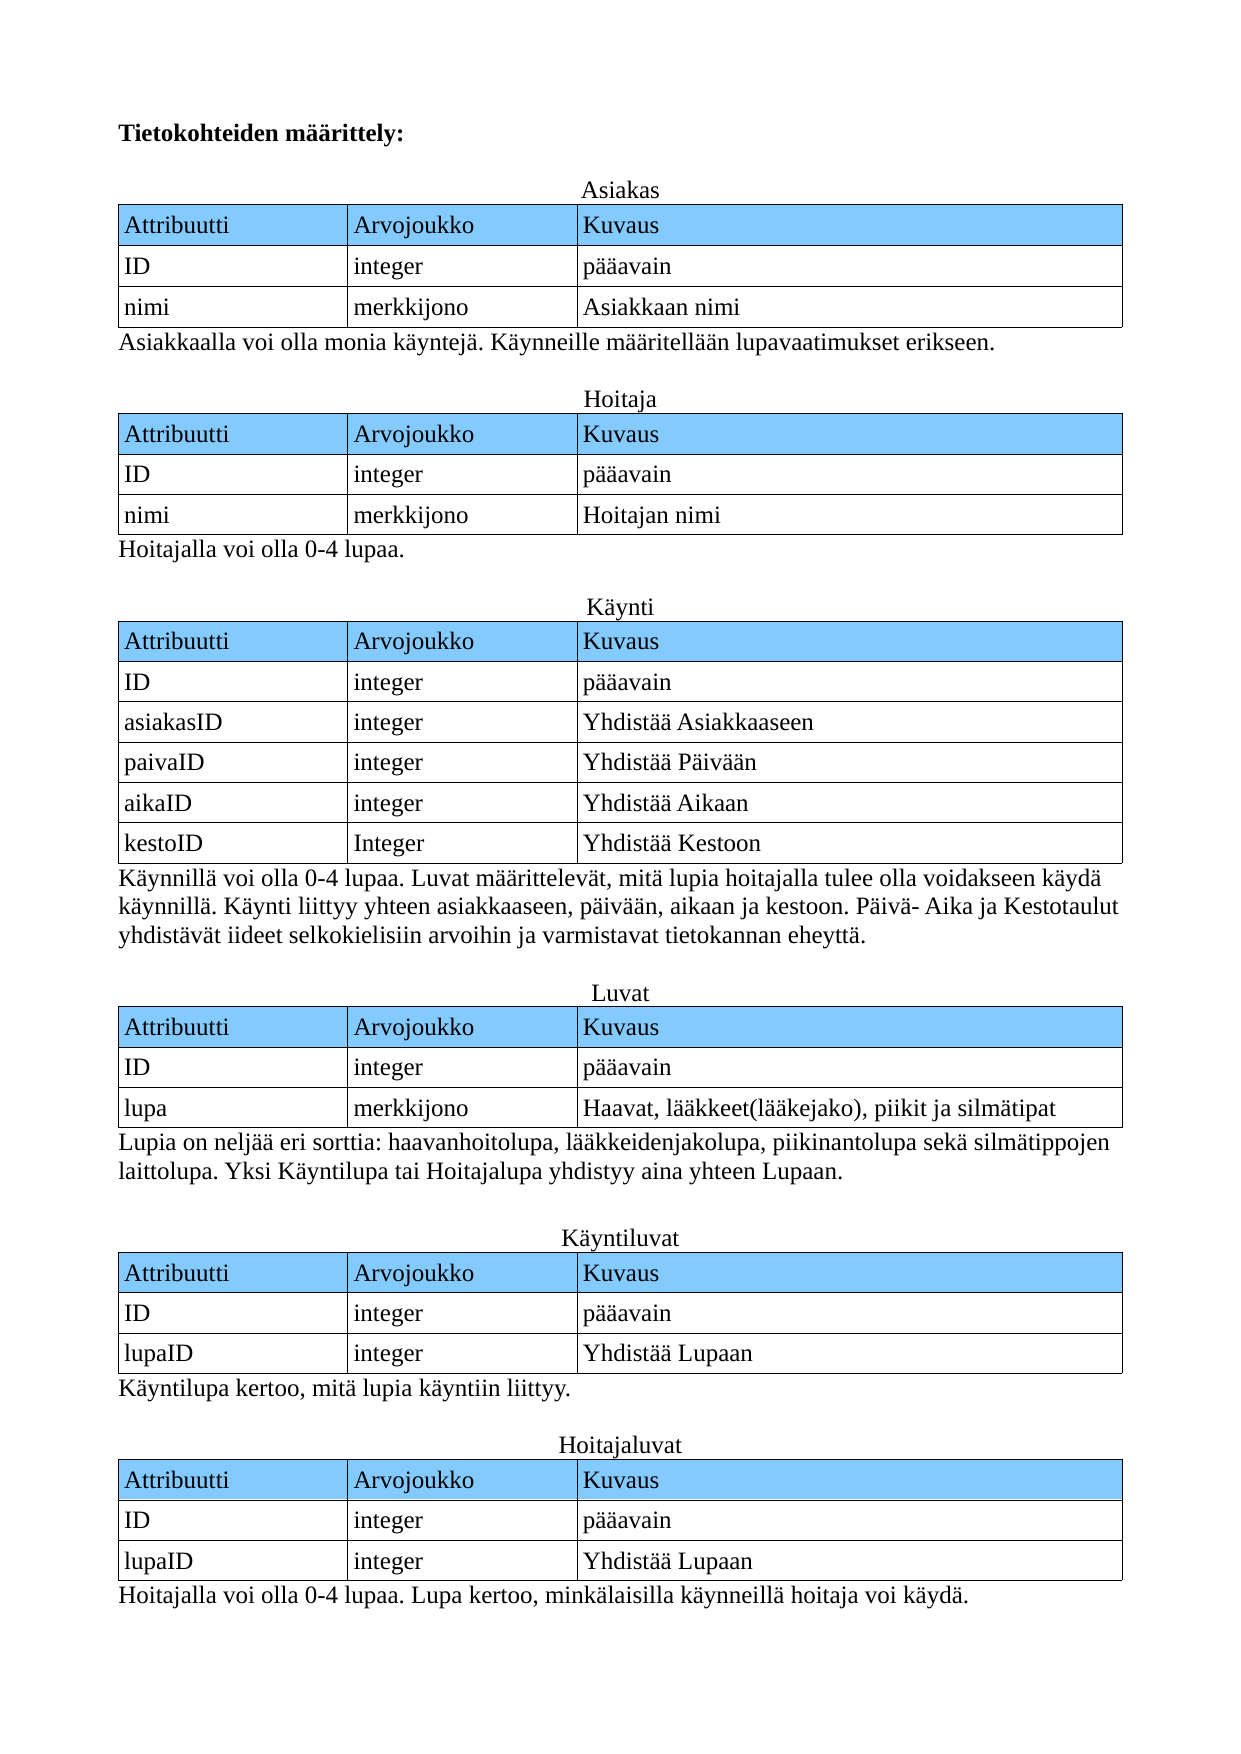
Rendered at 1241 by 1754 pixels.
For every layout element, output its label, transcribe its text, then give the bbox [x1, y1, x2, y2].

table_cell Yhdistää Päivään [578, 743, 1122, 782]
text Luvat [118, 978, 1122, 1006]
table_cell integer [348, 743, 577, 782]
table_cell nimi [119, 287, 347, 327]
text Käynti [118, 592, 1122, 621]
text Lupia on neljää eri sorttia: haavanhoitolupa, lääkkeidenjakolupa, piikinantolupa sekä silmätippojen laittolupa. Yksi Käyntilupa tai Hoitajalupa yhdistyy aina yhteen Lupaan. [118, 1128, 1122, 1185]
table_header Kuvaus [578, 1460, 1122, 1499]
table_header Attribuutti [119, 1460, 347, 1499]
table_cell integer [348, 1334, 577, 1373]
table_cell merkkijono [348, 495, 577, 534]
table_cell Integer [348, 823, 577, 862]
table_cell aikaID [119, 783, 347, 822]
table_cell integer [348, 1501, 577, 1540]
table_cell pääavain [578, 1293, 1122, 1333]
table_cell Yhdistää Lupaan [578, 1541, 1122, 1580]
table_cell merkkijono [348, 1088, 577, 1127]
table_cell Yhdistää Aikaan [578, 783, 1122, 822]
text Tietokohteiden määrittely: [118, 118, 1122, 147]
table_cell Yhdistää Kestoon [578, 823, 1122, 862]
table_header Kuvaus [578, 1253, 1122, 1292]
table_cell kestoID [119, 823, 347, 862]
table_cell pääavain [578, 1048, 1122, 1087]
table_header Attribuutti [119, 1007, 347, 1047]
table_cell asiakasID [119, 702, 347, 742]
table_cell Haavat, lääkkeet(lääkejako), piikit ja silmätipat [578, 1088, 1122, 1127]
table_cell ID [119, 1293, 347, 1333]
text Hoitajalla voi olla 0-4 lupaa. [118, 535, 1122, 563]
table_header Arvojoukko [348, 414, 577, 454]
table_cell Yhdistää Lupaan [578, 1334, 1122, 1373]
table_header Attribuutti [119, 414, 347, 454]
table_cell integer [348, 702, 577, 742]
table_header Attribuutti [119, 205, 347, 245]
text Käyntilupa kertoo, mitä lupia käyntiin liittyy. [118, 1374, 1122, 1402]
text Asiakkaalla voi olla monia käyntejä. Käynneille määritellään lupavaatimukset erikseen. [118, 328, 1122, 356]
table_cell Hoitajan nimi [578, 495, 1122, 534]
table_header Arvojoukko [348, 1007, 577, 1047]
table_cell Yhdistää Asiakkaaseen [578, 702, 1122, 742]
text Käynnillä voi olla 0-4 lupaa. Luvat määrittelevät, mitä lupia hoitajalla tulee olla voidakseen käydä käynnillä. Käynti liittyy yhteen asiakkaaseen, päivään, aikaan ja kestoon. Päivä- Aika ja Kestotaulut yhdistävät iideet selkokielisiin arvoihin ja varmistavat tietokannan eheyttä. [118, 864, 1122, 949]
table_header Arvojoukko [348, 1253, 577, 1292]
text Hoitajaluvat [118, 1431, 1122, 1459]
table_cell integer [348, 1541, 577, 1580]
table_cell integer [348, 455, 577, 494]
table_header Kuvaus [578, 414, 1122, 454]
table_header Attribuutti [119, 622, 347, 661]
table_header Arvojoukko [348, 205, 577, 245]
table_cell ID [119, 662, 347, 701]
table_cell pääavain [578, 455, 1122, 494]
table_cell lupaID [119, 1541, 347, 1580]
table_cell ID [119, 246, 347, 286]
table_header Kuvaus [578, 1007, 1122, 1047]
table_cell paivaID [119, 743, 347, 782]
text Hoitajalla voi olla 0-4 lupaa. Lupa kertoo, minkälaisilla käynneillä hoitaja voi käydä. [118, 1581, 1122, 1609]
text Käyntiluvat [118, 1223, 1122, 1252]
table_cell pääavain [578, 1501, 1122, 1540]
table_cell Asiakkaan nimi [578, 287, 1122, 327]
table_cell ID [119, 1501, 347, 1540]
table_header Arvojoukko [348, 1460, 577, 1499]
table_cell integer [348, 246, 577, 286]
table_cell lupaID [119, 1334, 347, 1373]
table_header Attribuutti [119, 1253, 347, 1292]
table_cell pääavain [578, 662, 1122, 701]
table_cell nimi [119, 495, 347, 534]
table_cell ID [119, 455, 347, 494]
table_cell merkkijono [348, 287, 577, 327]
table_header Kuvaus [578, 205, 1122, 245]
table_cell lupa [119, 1088, 347, 1127]
table_cell integer [348, 783, 577, 822]
table_cell ID [119, 1048, 347, 1087]
table_cell pääavain [578, 246, 1122, 286]
table_cell integer [348, 1048, 577, 1087]
table_cell integer [348, 662, 577, 701]
table_header Arvojoukko [348, 622, 577, 661]
table_header Kuvaus [578, 622, 1122, 661]
table_cell integer [348, 1293, 577, 1333]
text Hoitaja [118, 384, 1122, 413]
text Asiakas [118, 176, 1122, 204]
